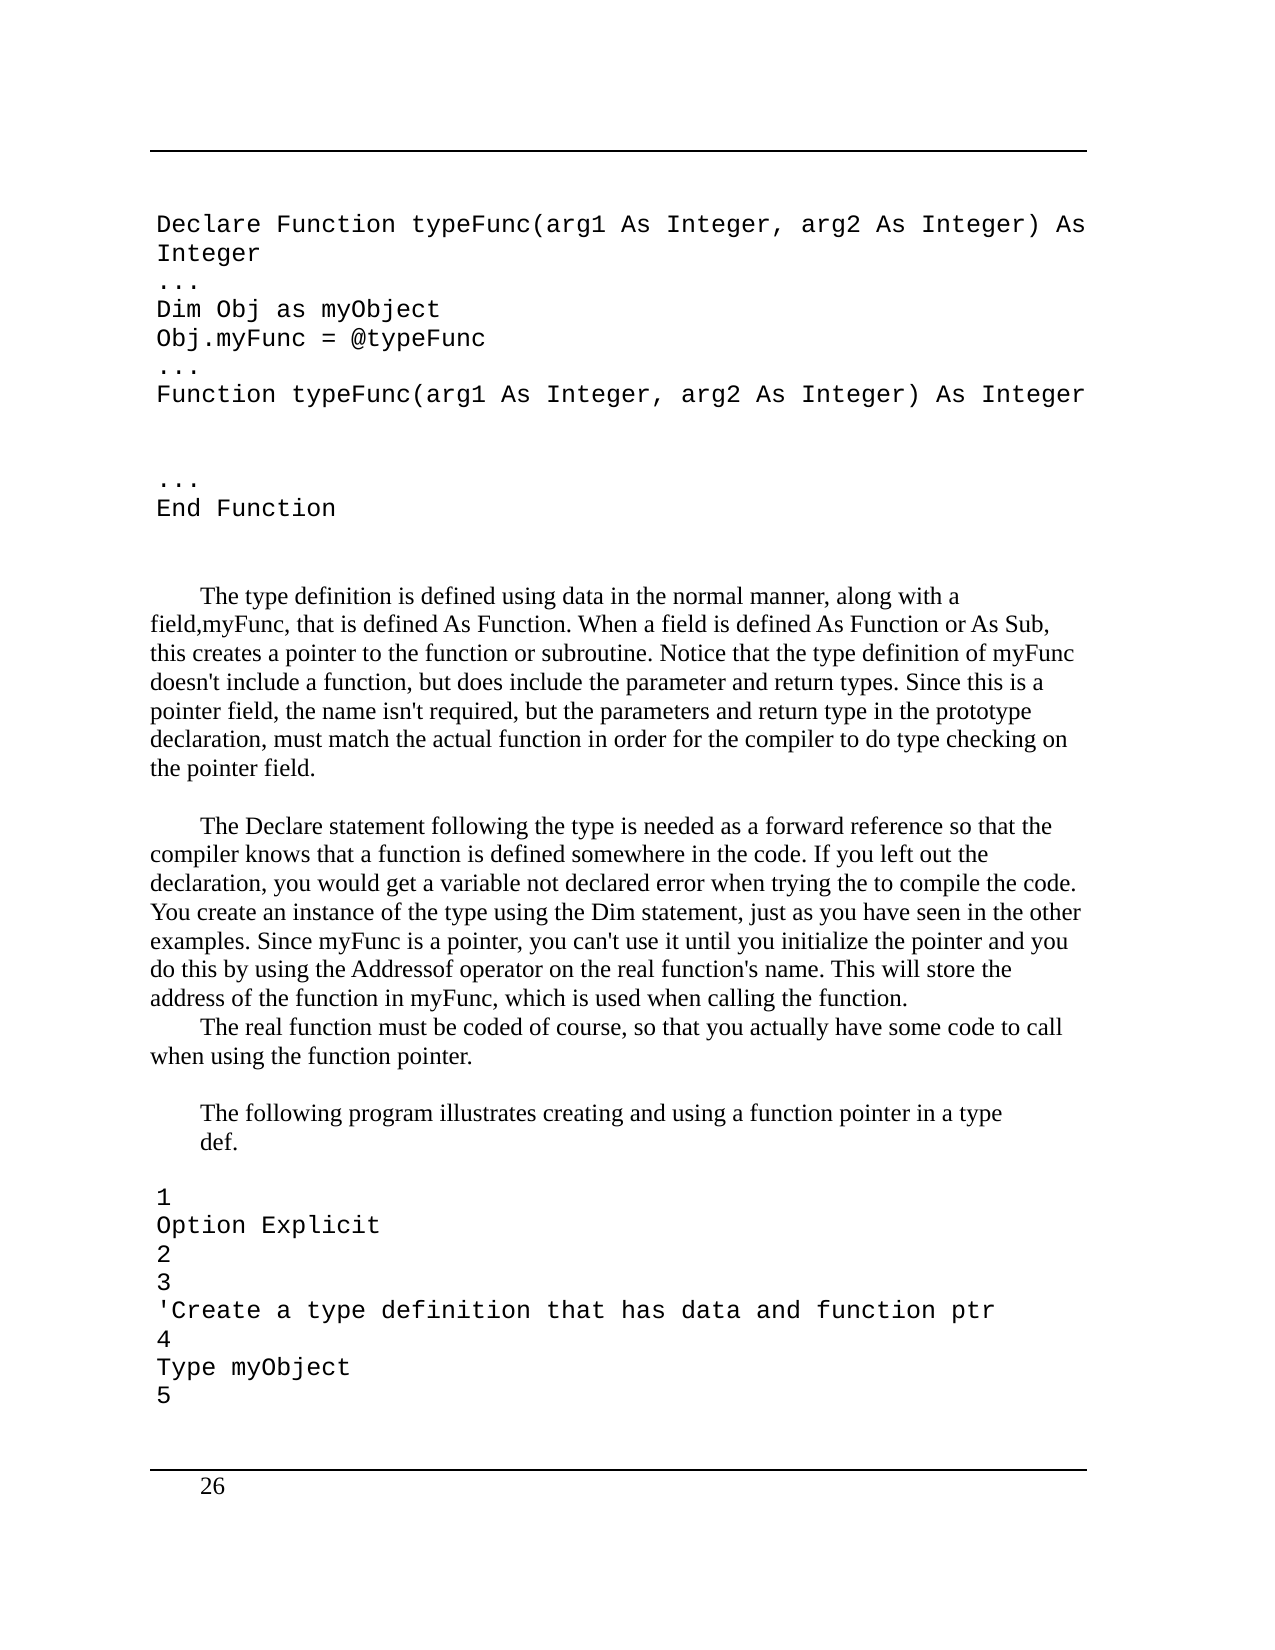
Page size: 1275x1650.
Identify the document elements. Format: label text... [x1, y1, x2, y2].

text Type myObject [150, 1354, 1087, 1383]
text Dim Obj as myObject [150, 297, 1087, 325]
text End Function [150, 495, 1087, 524]
text ... [150, 354, 1087, 382]
text 3 [150, 1269, 1087, 1298]
text 4 [150, 1326, 1087, 1354]
text 1 [150, 1184, 1087, 1213]
text 2 [150, 1241, 1087, 1269]
text def. [150, 1127, 1087, 1156]
text Option Explicit [150, 1213, 1087, 1241]
text Declare Function typeFunc(arg1 As Integer, arg2 As Integer) As Integer [150, 212, 1087, 269]
text The real function must be coded of course, so that you actually have some code to call when using the function pointer. [150, 1012, 1087, 1069]
text ... [150, 269, 1087, 297]
text The type definition is defined using data in the normal manner, along with a field,myFunc, that is defined As Function. When a field is defined As Function or As Sub, this creates a pointer to the function or subroutine. Notice that the type definition of myFunc doesn't include a function, but does include the parameter and return types. Since this is a pointer field, the name isn't required, but the parameters and return type in the prototype declaration, must match the actual function in order for the compiler to do type checking on the pointer field. [150, 581, 1087, 782]
text Obj.myFunc = @typeFunc [150, 325, 1087, 354]
text 5 [150, 1383, 1087, 1411]
text Function typeFunc(arg1 As Integer, arg2 As Integer) As Integer [150, 382, 1087, 410]
text The Declare statement following the type is needed as a forward reference so that the compiler knows that a function is defined somewhere in the code. If you left out the declaration, you would get a variable not declared error when trying the to compile the code. You create an instance of the type using the Dim statement, just as you have seen in the other examples. Since myFunc is a pointer, you can't use it until you initialize the pointer and you do this by using the Addressof operator on the real function's name. This will store the address of the function in myFunc, which is used when calling the function. [150, 811, 1087, 1012]
text 'Create a type definition that has data and function ptr [150, 1298, 1087, 1326]
text The following program illustrates creating and using a function pointer in a type [150, 1098, 1087, 1127]
text ... [150, 467, 1087, 495]
